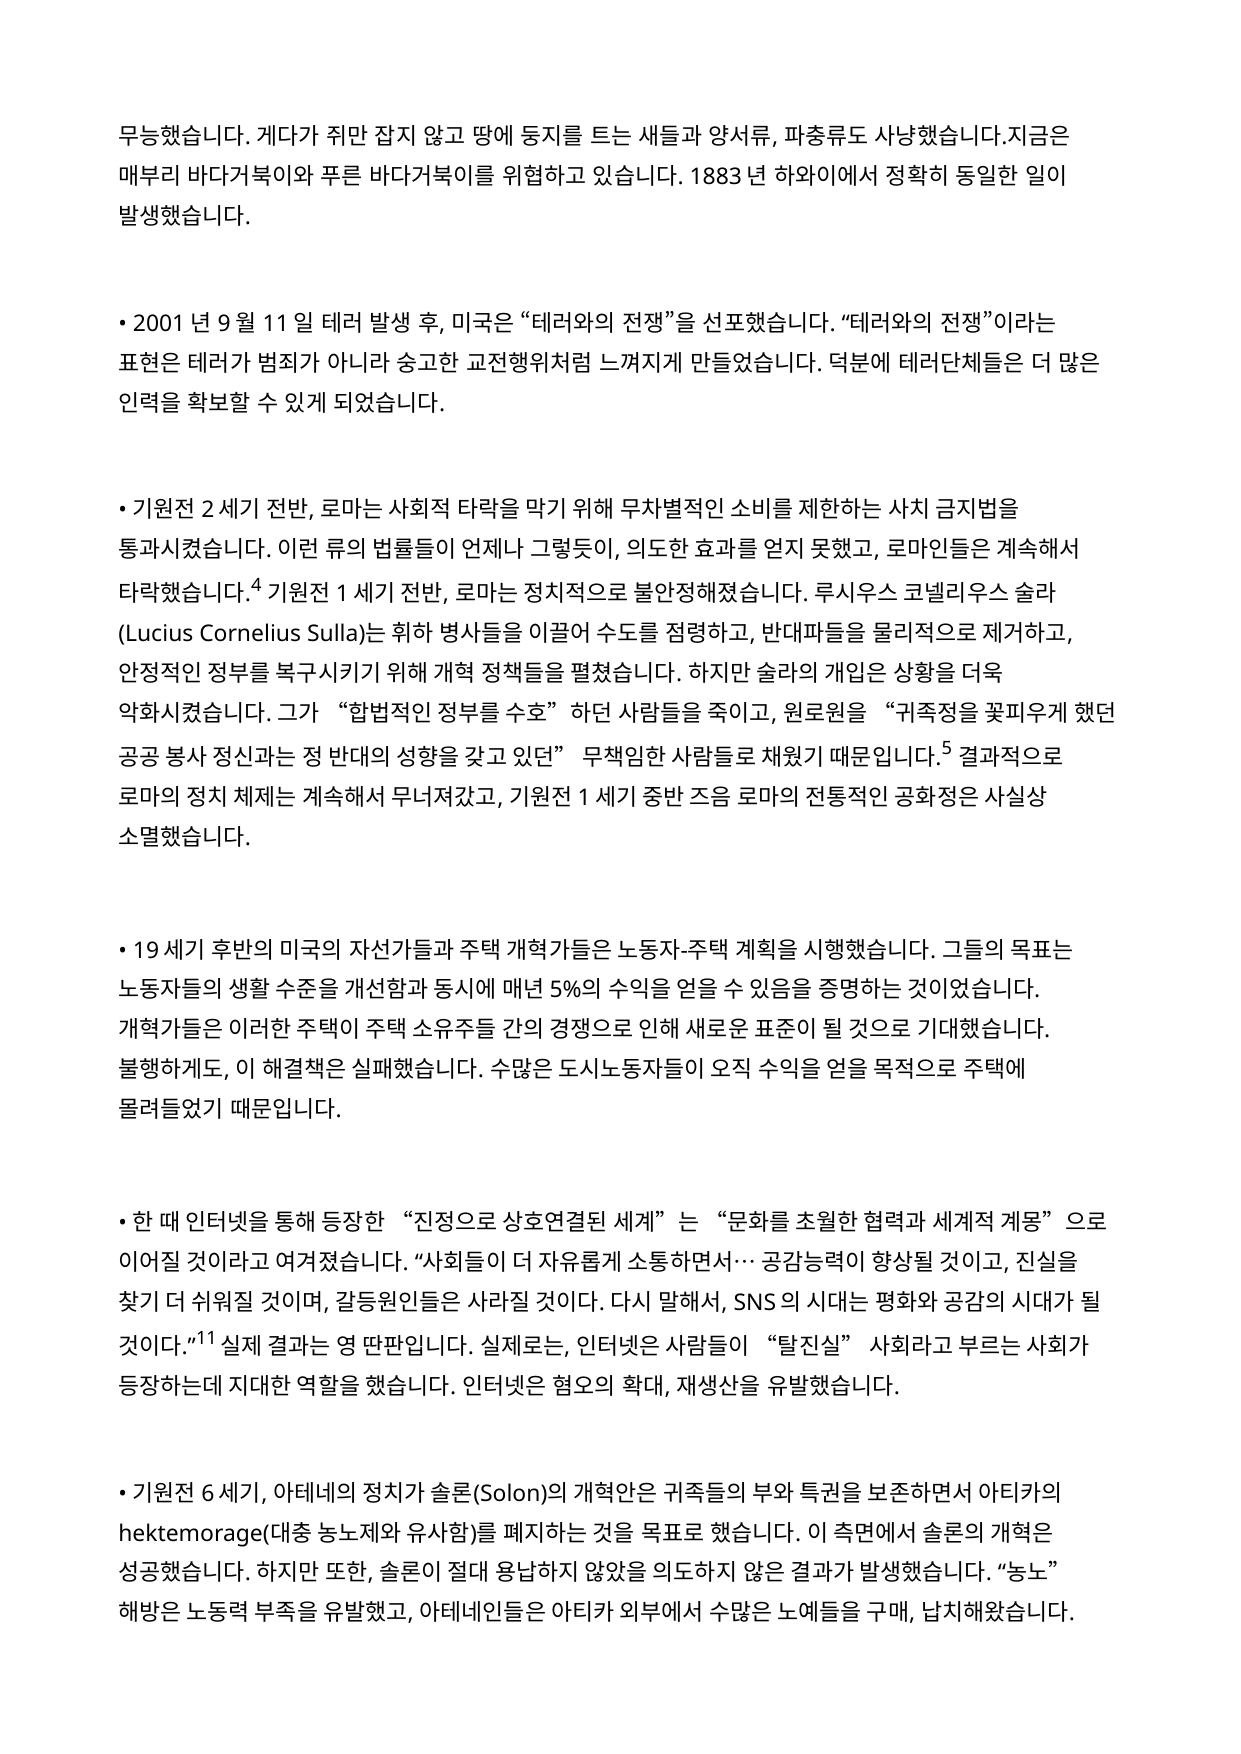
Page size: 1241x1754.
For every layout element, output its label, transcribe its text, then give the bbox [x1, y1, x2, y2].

text 무능했습니다. 게다가 쥐만 잡지 않고 땅에 둥지를 트는 새들과 양서류, 파충류도 사냥했습니다.지금은 매부리 바다거북이와 푸른 바다거북이를 위협하고 있습니다. 1883년 하와이에서 정확히 동일한 일이 발생했습니다. [118, 118, 1122, 231]
text • 기원전 2세기 전반, 로마는 사회적 타락을 막기 위해 무차별적인 소비를 제한하는 사치 금지법을 통과시켰습니다. 이런 류의 법률들이 언제나 그렇듯이, 의도한 효과를 얻지 못했고, 로마인들은 계속해서 타락했습니다.4 기원전 1세기 전반, 로마는 정치적으로 불안정해졌습니다. 루시우스 코넬리우스 술라(Lucius Cornelius Sulla)는 휘하 병사들을 이끌어 수도를 점령하고, 반대파들을 물리적으로 제거하고, 안정적인 정부를 복구시키기 위해 개혁 정책들을 펼쳤습니다. 하지만 술라의 개입은 상황을 더욱 악화시켰습니다. 그가 “합법적인 정부를 수호”하던 사람들을 죽이고, 원로원을 “귀족정을 꽃피우게 했던 공공 봉사 정신과는 정 반대의 성향을 갖고 있던” 무책임한 사람들로 채웠기 때문입니다.5 결과적으로 로마의 정치 체제는 계속해서 무너져갔고, 기원전 1세기 중반 즈음 로마의 전통적인 공화정은 사실상 소멸했습니다. [118, 491, 1122, 852]
text • 한 때 인터넷을 통해 등장한 “진정으로 상호연결된 세계”는 “문화를 초월한 협력과 세계적 계몽”으로 이어질 것이라고 여겨졌습니다. “사회들이 더 자유롭게 소통하면서… 공감능력이 향상될 것이고, 진실을 찾기 더 쉬워질 것이며, 갈등원인들은 사라질 것이다. 다시 말해서, SNS의 시대는 평화와 공감의 시대가 될 것이다.”11실제 결과는 영 딴판입니다. 실제로는, 인터넷은 사람들이 “탈진실” 사회라고 부르는 사회가 등장하는데 지대한 역할을 했습니다. 인터넷은 혐오의 확대, 재생산을 유발했습니다. [118, 1204, 1122, 1401]
text • 19세기 후반의 미국의 자선가들과 주택 개혁가들은 노동자-주택 계획을 시행했습니다. 그들의 목표는 노동자들의 생활 수준을 개선함과 동시에 매년 5%의 수익을 얻을 수 있음을 증명하는 것이었습니다. 개혁가들은 이러한 주택이 주택 소유주들 간의 경쟁으로 인해 새로운 표준이 될 것으로 기대했습니다. 불행하게도, 이 해결책은 실패했습니다. 수많은 도시노동자들이 오직 수익을 얻을 목적으로 주택에 몰려들었기 때문입니다. [118, 931, 1122, 1124]
text • 2001년 9월 11일 테러 발생 후, 미국은 “테러와의 전쟁”을 선포했습니다. “테러와의 전쟁”이라는 표현은 테러가 범죄가 아니라 숭고한 교전행위처럼 느껴지게 만들었습니다. 덕분에 테러단체들은 더 많은 인력을 확보할 수 있게 되었습니다. [118, 304, 1122, 418]
text • 기원전 6세기, 아테네의 정치가 솔론(Solon)의 개혁안은 귀족들의 부와 특권을 보존하면서 아티카의 hektemorage(대충 농노제와 유사함)를 폐지하는 것을 목표로 했습니다. 이 측면에서 솔론의 개혁은 성공했습니다. 하지만 또한, 솔론이 절대 용납하지 않았을 의도하지 않은 결과가 발생했습니다. “농노” 해방은 노동력 부족을 유발했고, 아테네인들은 아티카 외부에서 수많은 노예들을 구매, 납치해왔습니다. [118, 1474, 1122, 1627]
